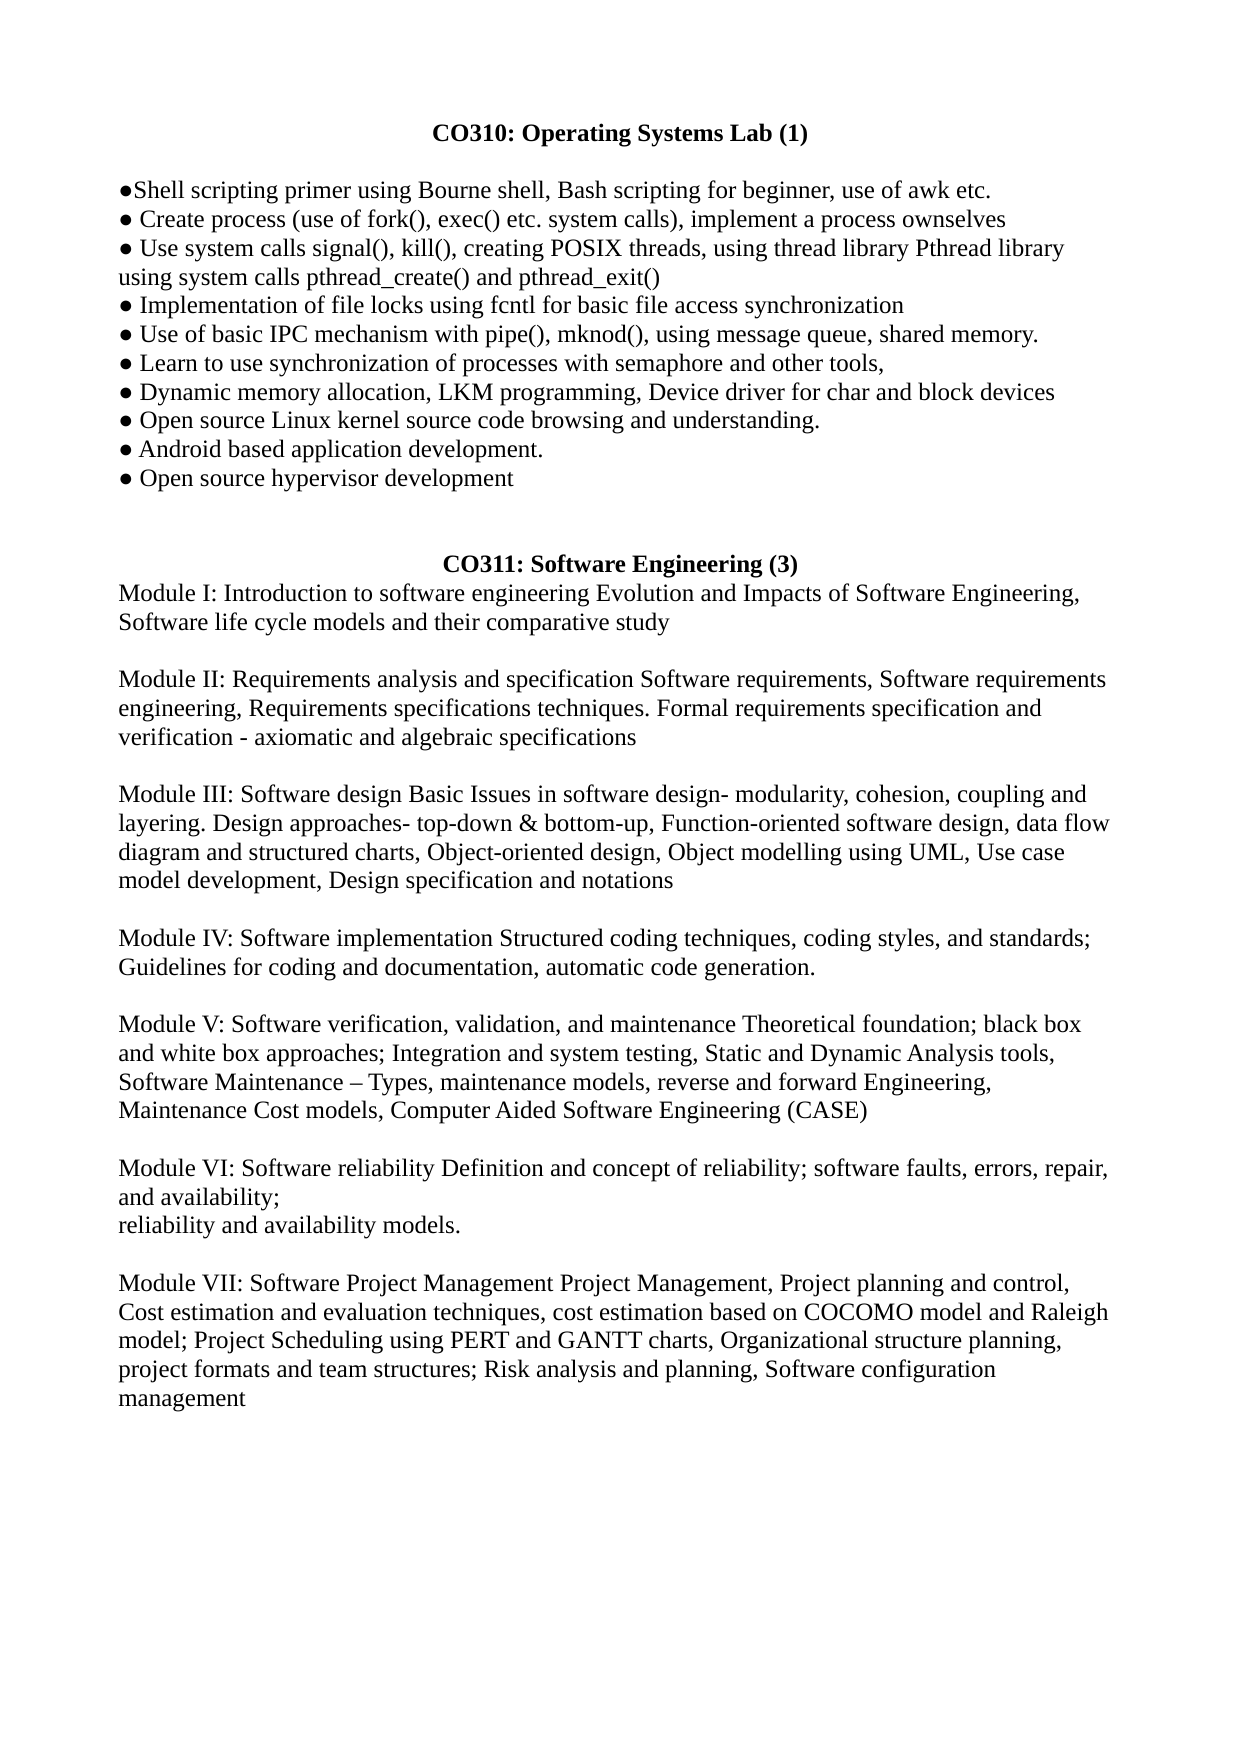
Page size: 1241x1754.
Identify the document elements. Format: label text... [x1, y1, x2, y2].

text ● Implementation of file locks using fcntl for basic file access synchronization [118, 291, 1122, 319]
text ● Open source hypervisor development [118, 463, 1122, 492]
text CO310: Operating Systems Lab (1) [118, 118, 1122, 147]
text ●Shell scripting primer using Bourne shell, Bash scripting for beginner, use of awk etc. [118, 176, 1122, 204]
text ● Open source Linux kernel source code browsing and understanding. [118, 406, 1122, 434]
text Module VI: Software reliability Definition and concept of reliability; software faults, errors, repair, and availability; [118, 1153, 1122, 1211]
text reliability and availability models. [118, 1211, 1122, 1239]
text CO311: Software Engineering (3) [118, 549, 1122, 578]
text ● Learn to use synchronization of processes with semaphore and other tools, [118, 348, 1122, 377]
text ● Dynamic memory allocation, LKM programming, Device driver for char and block devices [118, 377, 1122, 406]
text Module I: Introduction to software engineering Evolution and Impacts of Software Engineering, Software life cycle models and their comparative study [118, 578, 1122, 636]
text Module VII: Software Project Management Project Management, Project planning and control, Cost estimation and evaluation techniques, cost estimation based on COCOMO model and Raleigh model; Project Scheduling using PERT and GANTT charts, Organizational structure planning, project formats and team structures; Risk analysis and planning, Software configuration management [118, 1268, 1122, 1412]
text ● Use of basic IPC mechanism with pipe(), mknod(), using message queue, shared memory. [118, 319, 1122, 348]
text Module IV: Software implementation Structured coding techniques, coding styles, and standards; Guidelines for coding and documentation, automatic code generation. [118, 923, 1122, 981]
text Module V: Software verification, validation, and maintenance Theoretical foundation; black box and white box approaches; Integration and system testing, Static and Dynamic Analysis tools, Software Maintenance – Types, maintenance models, reverse and forward Engineering, Maintenance Cost models, Computer Aided Software Engineering (CASE) [118, 1009, 1122, 1124]
text ● Create process (use of fork(), exec() etc. system calls), implement a process ownselves [118, 204, 1122, 233]
text ● Use system calls signal(), kill(), creating POSIX threads, using thread library Pthread library using system calls pthread_create() and pthread_exit() [118, 233, 1122, 291]
text ● Android based application development. [118, 434, 1122, 463]
text Module II: Requirements analysis and specification Software requirements, Software requirements engineering, Requirements specifications techniques. Formal requirements specification and verification - axiomatic and algebraic specifications [118, 664, 1122, 751]
text Module III: Software design Basic Issues in software design- modularity, cohesion, coupling and layering. Design approaches- top-down & bottom-up, Function-oriented software design, data flow diagram and structured charts, Object-oriented design, Object modelling using UML, Use case model development, Design specification and notations [118, 779, 1122, 894]
